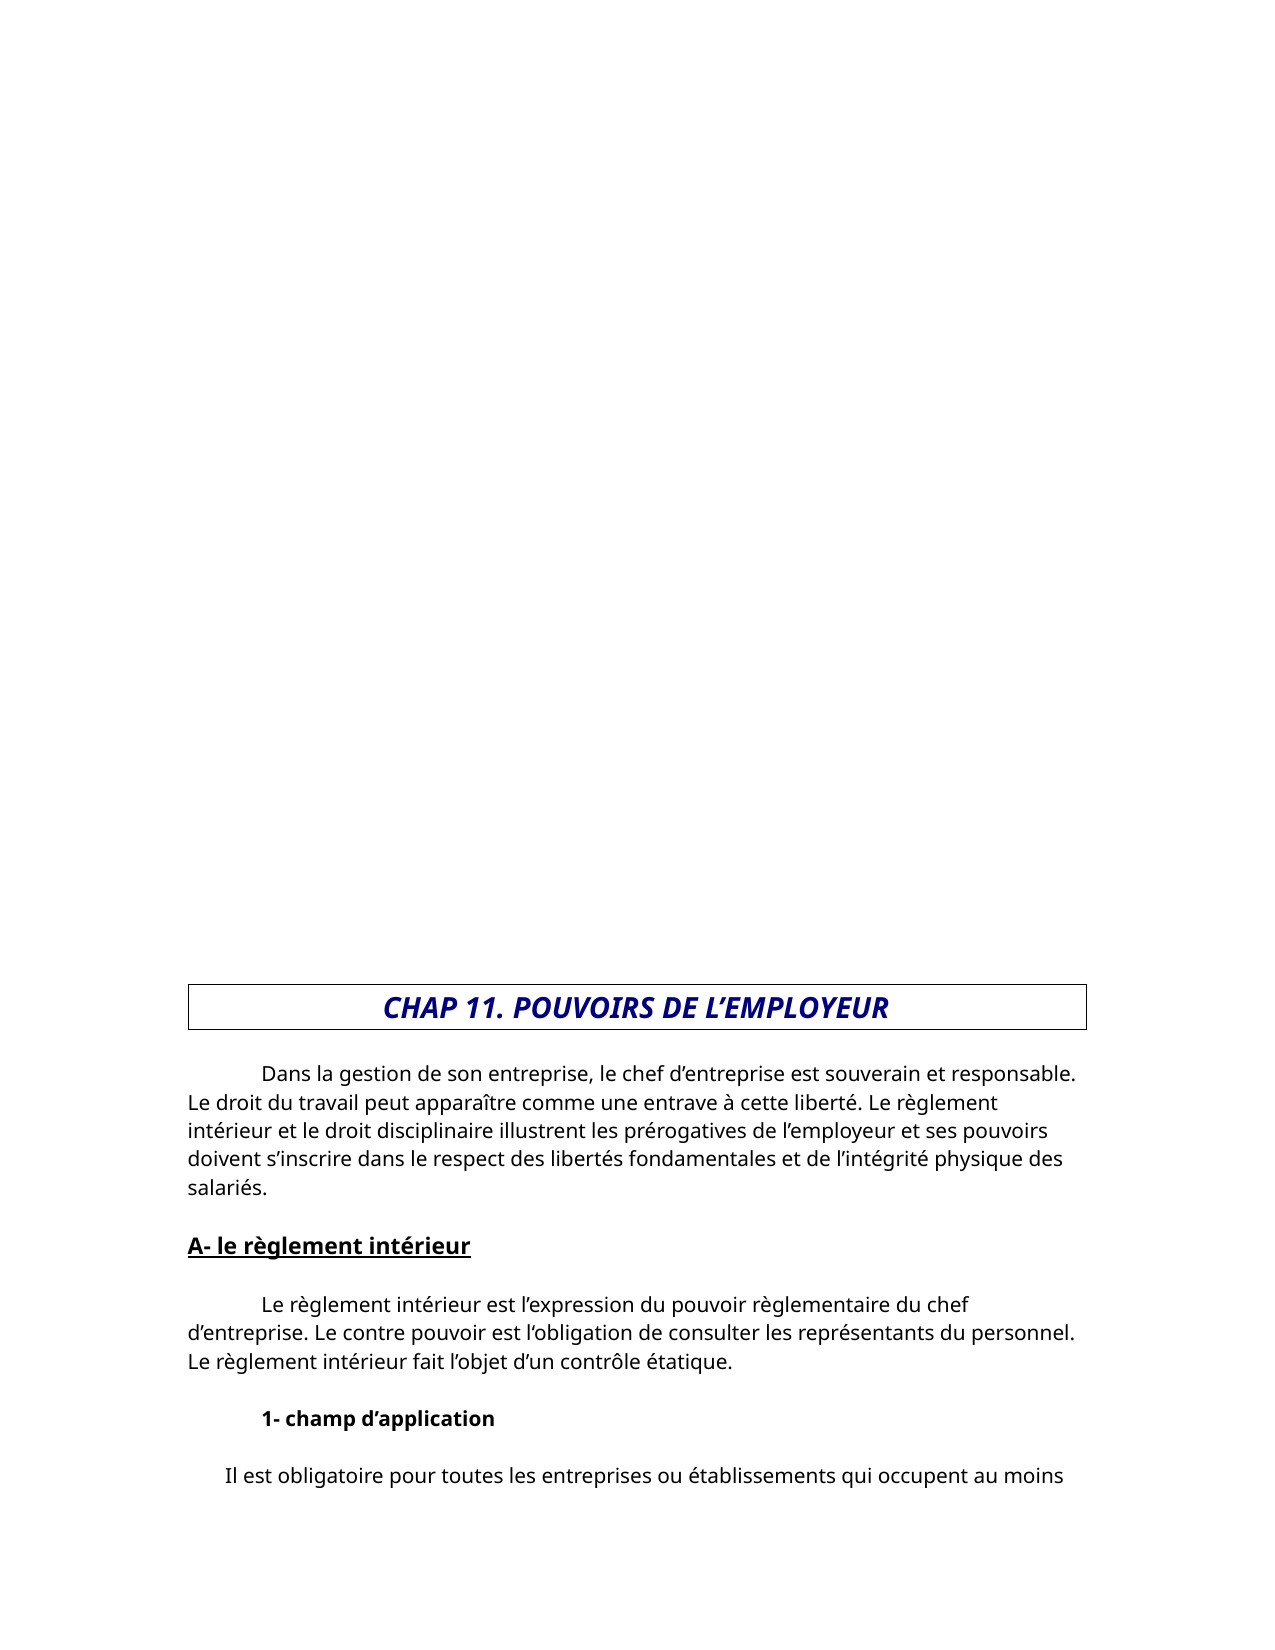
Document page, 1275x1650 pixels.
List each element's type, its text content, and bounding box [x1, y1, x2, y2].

text CHAP 11. POUVOIRS DE L’EMPLOYEUR [189, 985, 1086, 1029]
text A- le règlement intérieur [187, 1230, 1087, 1261]
text Le règlement intérieur est l’expression du pouvoir règlementaire du chef d’entreprise. Le contre pouvoir est l‘obligation de consulter les représentants du personnel. Le règlement intérieur fait l’objet d’un contrôle étatique. [187, 1290, 1087, 1375]
text Dans la gestion de son entreprise, le chef d’entreprise est souverain et responsable. Le droit du travail peut apparaître comme une entrave à cette liberté. Le règlement intérieur et le droit disciplinaire illustrent les prérogatives de l’employeur et ses pouvoirs doivent s’inscrire dans le respect des libertés fondamentales et de l’intégrité physique des salariés. [187, 1059, 1087, 1201]
text Il est obligatoire pour toutes les entreprises ou établissements qui occupent au moins [187, 1461, 1087, 1490]
text 1- champ d’application [187, 1404, 1087, 1433]
